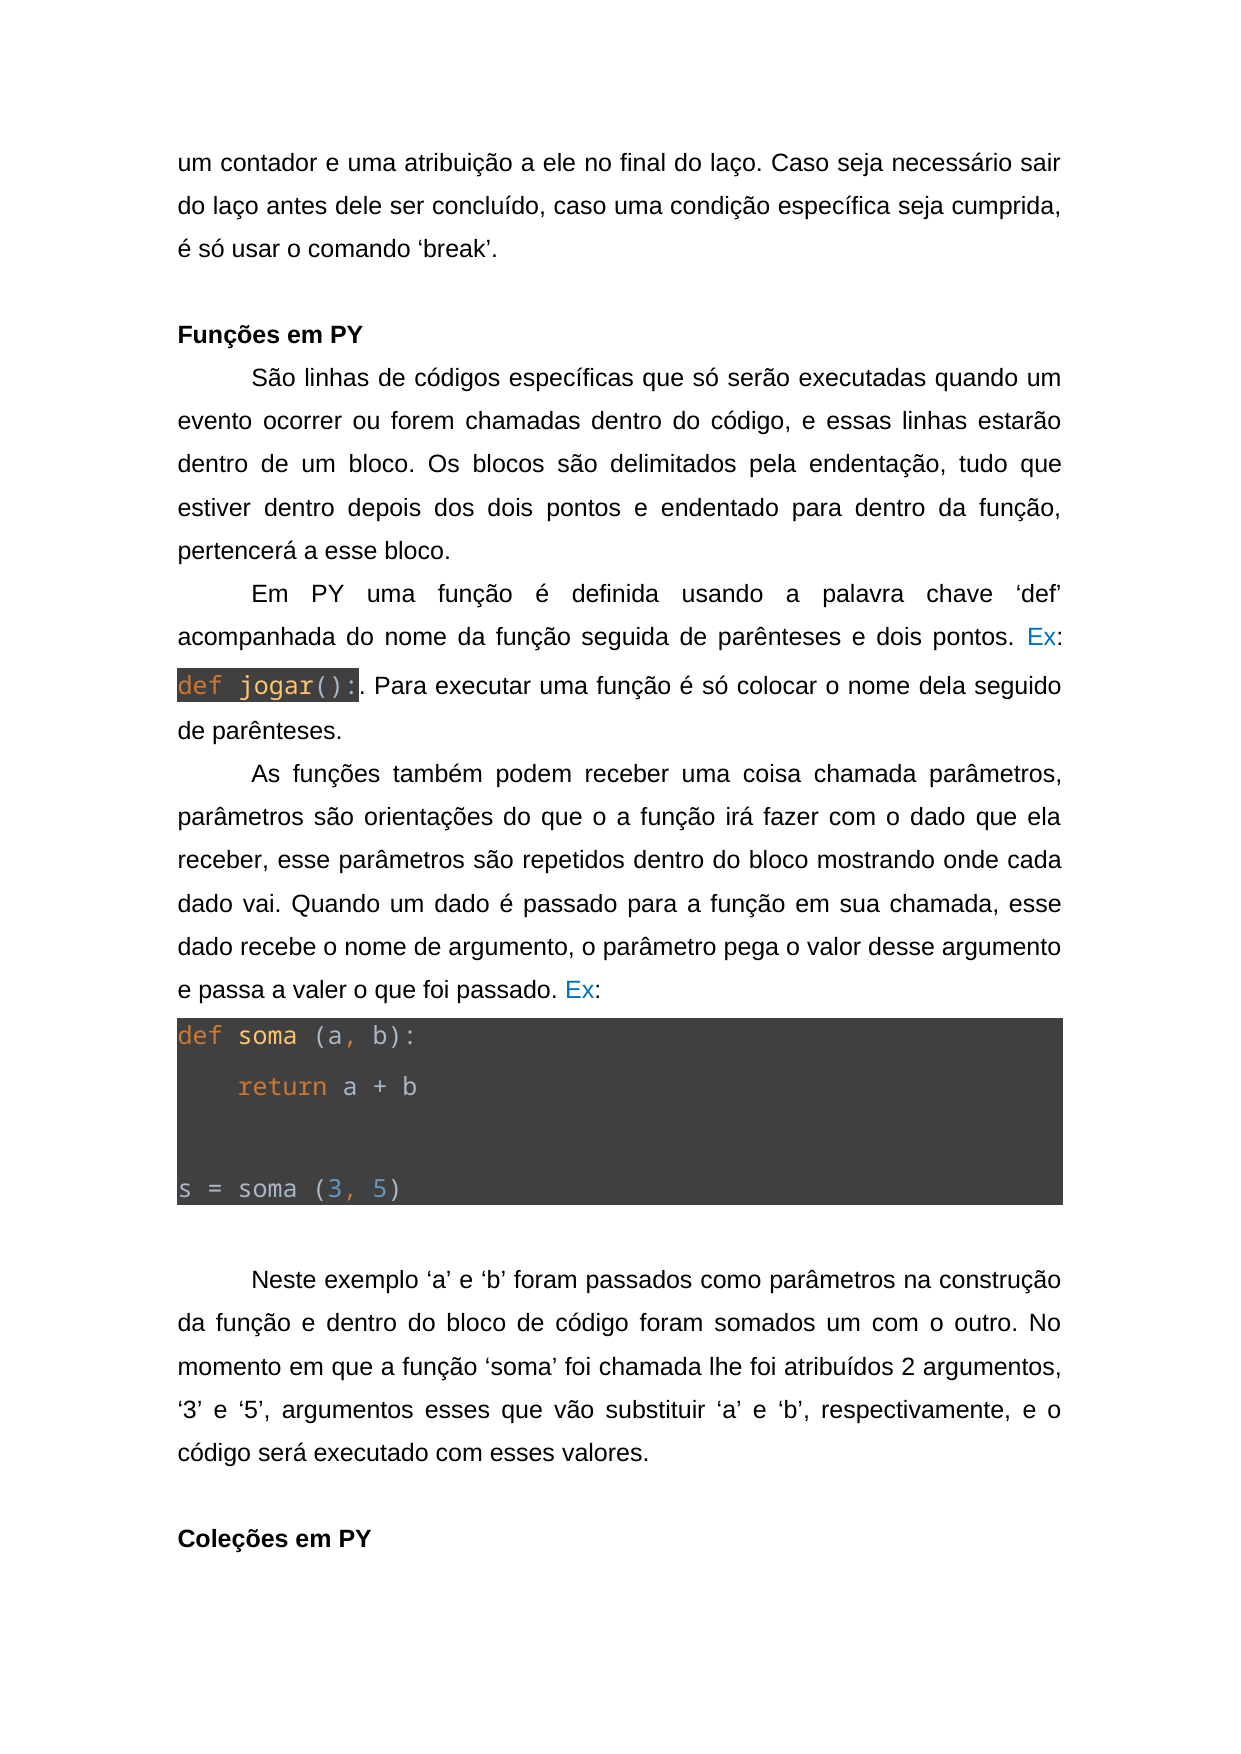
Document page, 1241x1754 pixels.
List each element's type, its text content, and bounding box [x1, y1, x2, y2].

text Neste exemplo ‘a’ e ‘b’ foram passados como parâmetros na construção da função e dentro do bloco de código foram somados um com o outro. No momento em que a função ‘soma’ foi chamada lhe foi atribuídos 2 argumentos, ‘3’ e ‘5’, argumentos esses que vão substituir ‘a’ e ‘b’, respectivamente, e o código será executado com esses valores. [177, 1265, 1063, 1467]
text Coleções em PY [177, 1524, 1063, 1553]
text Em PY uma função é definida usando a palavra chave ‘def’ acompanhada do nome da função seguida de parênteses e dois pontos. Ex: def jogar():. Para executar uma função é só colocar o nome dela seguido de parênteses. [177, 579, 1063, 745]
text um contador e uma atribuição a ele no final do laço. Caso seja necessário sair do laço antes dele ser concluído, caso uma condição específica seja cumprida, é só usar o comando ‘break’. [177, 148, 1063, 263]
text As funções também podem receber uma coisa chamada parâmetros, parâmetros são orientações do que o a função irá fazer com o dado que ela receber, esse parâmetros são repetidos dentro do bloco mostrando onde cada dado vai. Quando um dado é passado para a função em sua chamada, esse dado recebe o nome de argumento, o parâmetro pega o valor desse argumento e passa a valer o que foi passado. Ex: [177, 759, 1063, 1004]
text Funções em PY [177, 320, 1063, 349]
text São linhas de códigos específicas que só serão executadas quando um evento ocorrer ou forem chamadas dentro do código, e essas linhas estarão dentro de um bloco. Os blocos são delimitados pela endentação, tudo que estiver dentro depois dos dois pontos e endentado para dentro da função, pertencerá a esse bloco. [177, 363, 1063, 564]
text def soma (a, b): return a + b s = soma (3, 5) [177, 1018, 1063, 1205]
